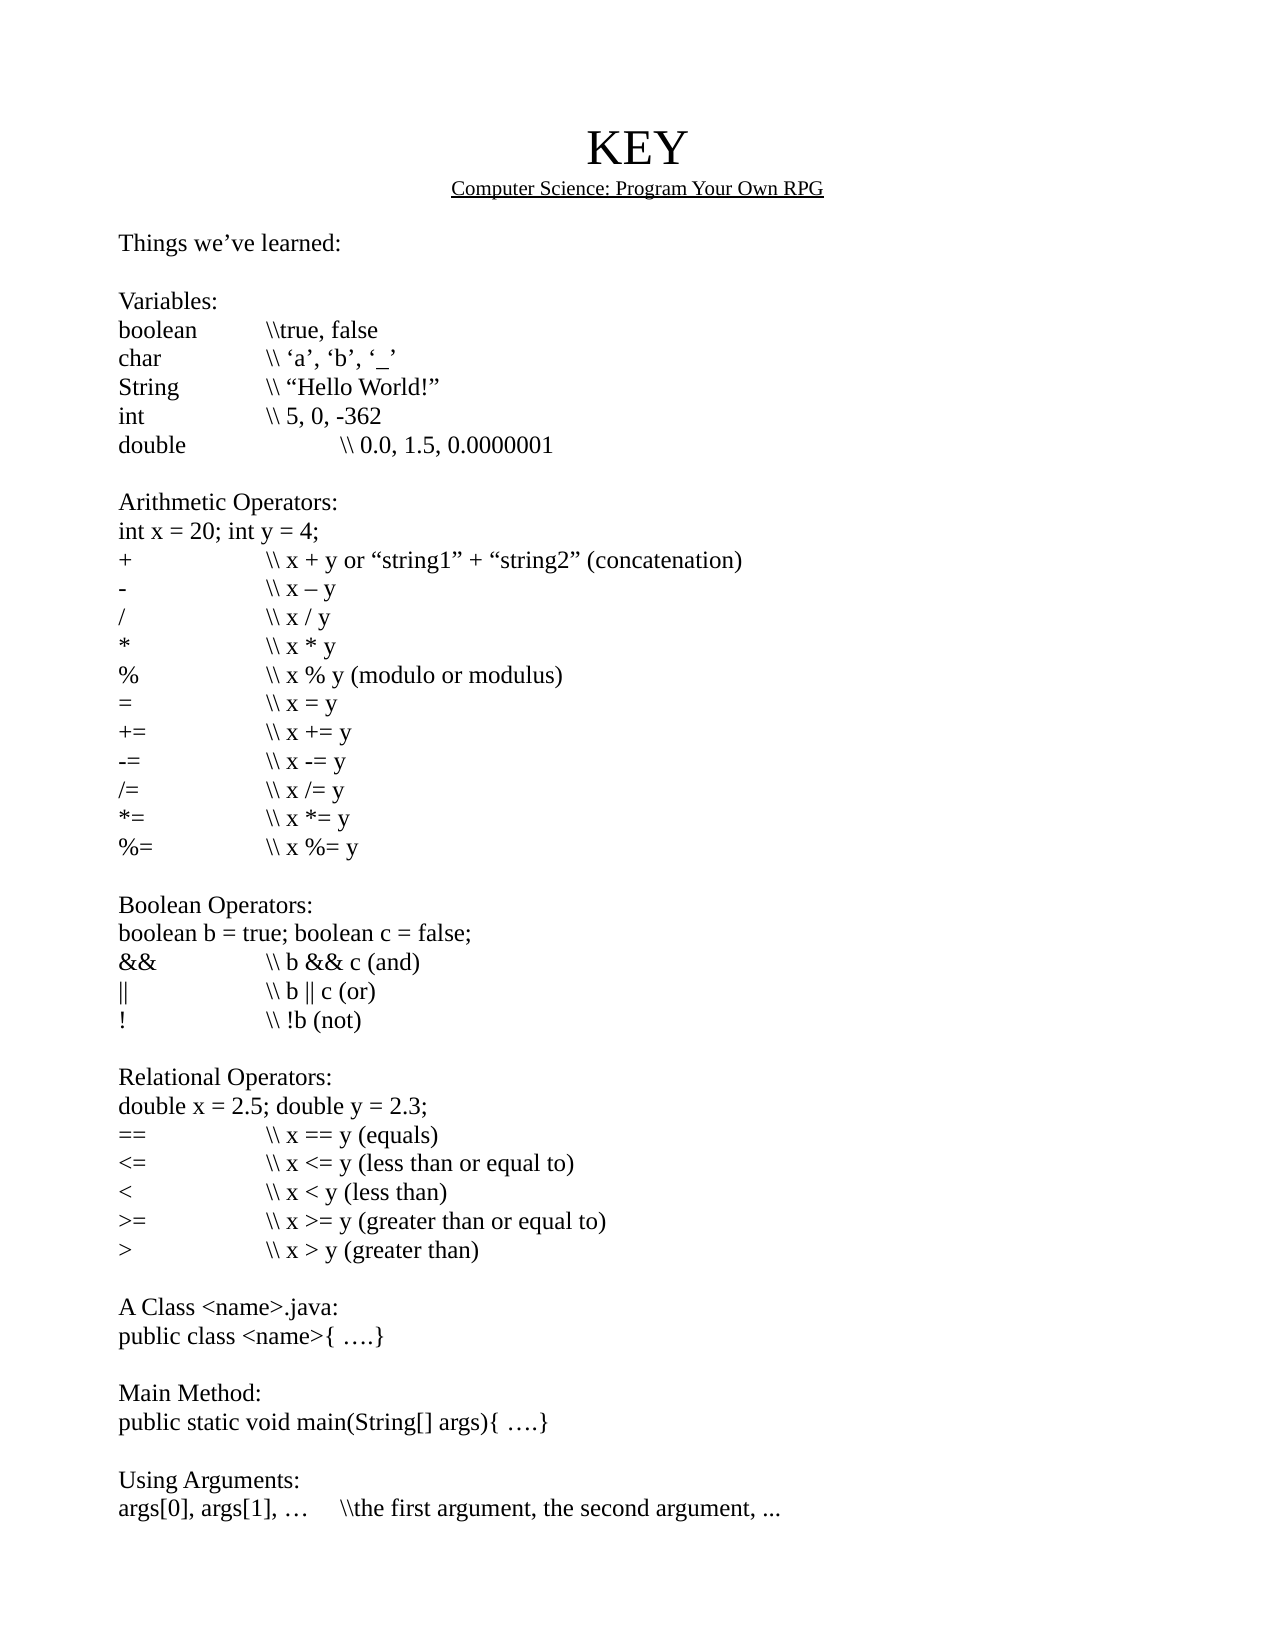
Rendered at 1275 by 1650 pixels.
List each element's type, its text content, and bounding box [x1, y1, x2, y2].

text Using Arguments: [118, 1465, 1157, 1493]
text * \\ x * y [118, 631, 1157, 660]
text Arithmetic Operators: [118, 487, 1157, 516]
text String \\ “Hello World!” [118, 372, 1157, 401]
text char \\ ‘a’, ‘b’, ‘_’ [118, 343, 1157, 372]
text int x = 20; int y = 4; [118, 516, 1157, 545]
text Boolean Operators: [118, 890, 1157, 918]
text public class <name>{ ….} [118, 1321, 1157, 1350]
text / \\ x / y [118, 602, 1157, 631]
text Relational Operators: [118, 1062, 1157, 1091]
text || \\ b || c (or) [118, 976, 1157, 1005]
text && \\ b && c (and) [118, 947, 1157, 976]
text <= \\ x <= y (less than or equal to) [118, 1148, 1157, 1177]
text Main Method: [118, 1378, 1157, 1407]
text boolean \\true, false [118, 315, 1157, 343]
text += \\ x += y [118, 717, 1157, 746]
text >= \\ x >= y (greater than or equal to) [118, 1206, 1157, 1235]
text Variables: [118, 286, 1157, 315]
text < \\ x < y (less than) [118, 1177, 1157, 1206]
text double \\ 0.0, 1.5, 0.0000001 [118, 430, 1157, 458]
text public static void main(String[] args){ ….} [118, 1407, 1157, 1436]
text %= \\ x %= y [118, 832, 1157, 861]
text - \\ x – y [118, 573, 1157, 602]
text A Class <name>.java: [118, 1292, 1157, 1321]
text % \\ x % y (modulo or modulus) [118, 660, 1157, 688]
text Things we’ve learned: [118, 228, 1157, 257]
text args[0], args[1], … \\the first argument, the second argument, ... [118, 1493, 1157, 1522]
text Computer Science: Program Your Own RPG [118, 176, 1157, 200]
text == \\ x == y (equals) [118, 1120, 1157, 1148]
text > \\ x > y (greater than) [118, 1235, 1157, 1263]
text int \\ 5, 0, -362 [118, 401, 1157, 430]
text = \\ x = y [118, 688, 1157, 717]
text -= \\ x -= y [118, 746, 1157, 775]
text /= \\ x /= y [118, 775, 1157, 803]
text double x = 2.5; double y = 2.3; [118, 1091, 1157, 1120]
text *= \\ x *= y [118, 803, 1157, 832]
text ! \\ !b (not) [118, 1005, 1157, 1033]
text KEY [118, 118, 1157, 176]
text boolean b = true; boolean c = false; [118, 918, 1157, 947]
text + \\ x + y or “string1” + “string2” (concatenation) [118, 545, 1157, 573]
